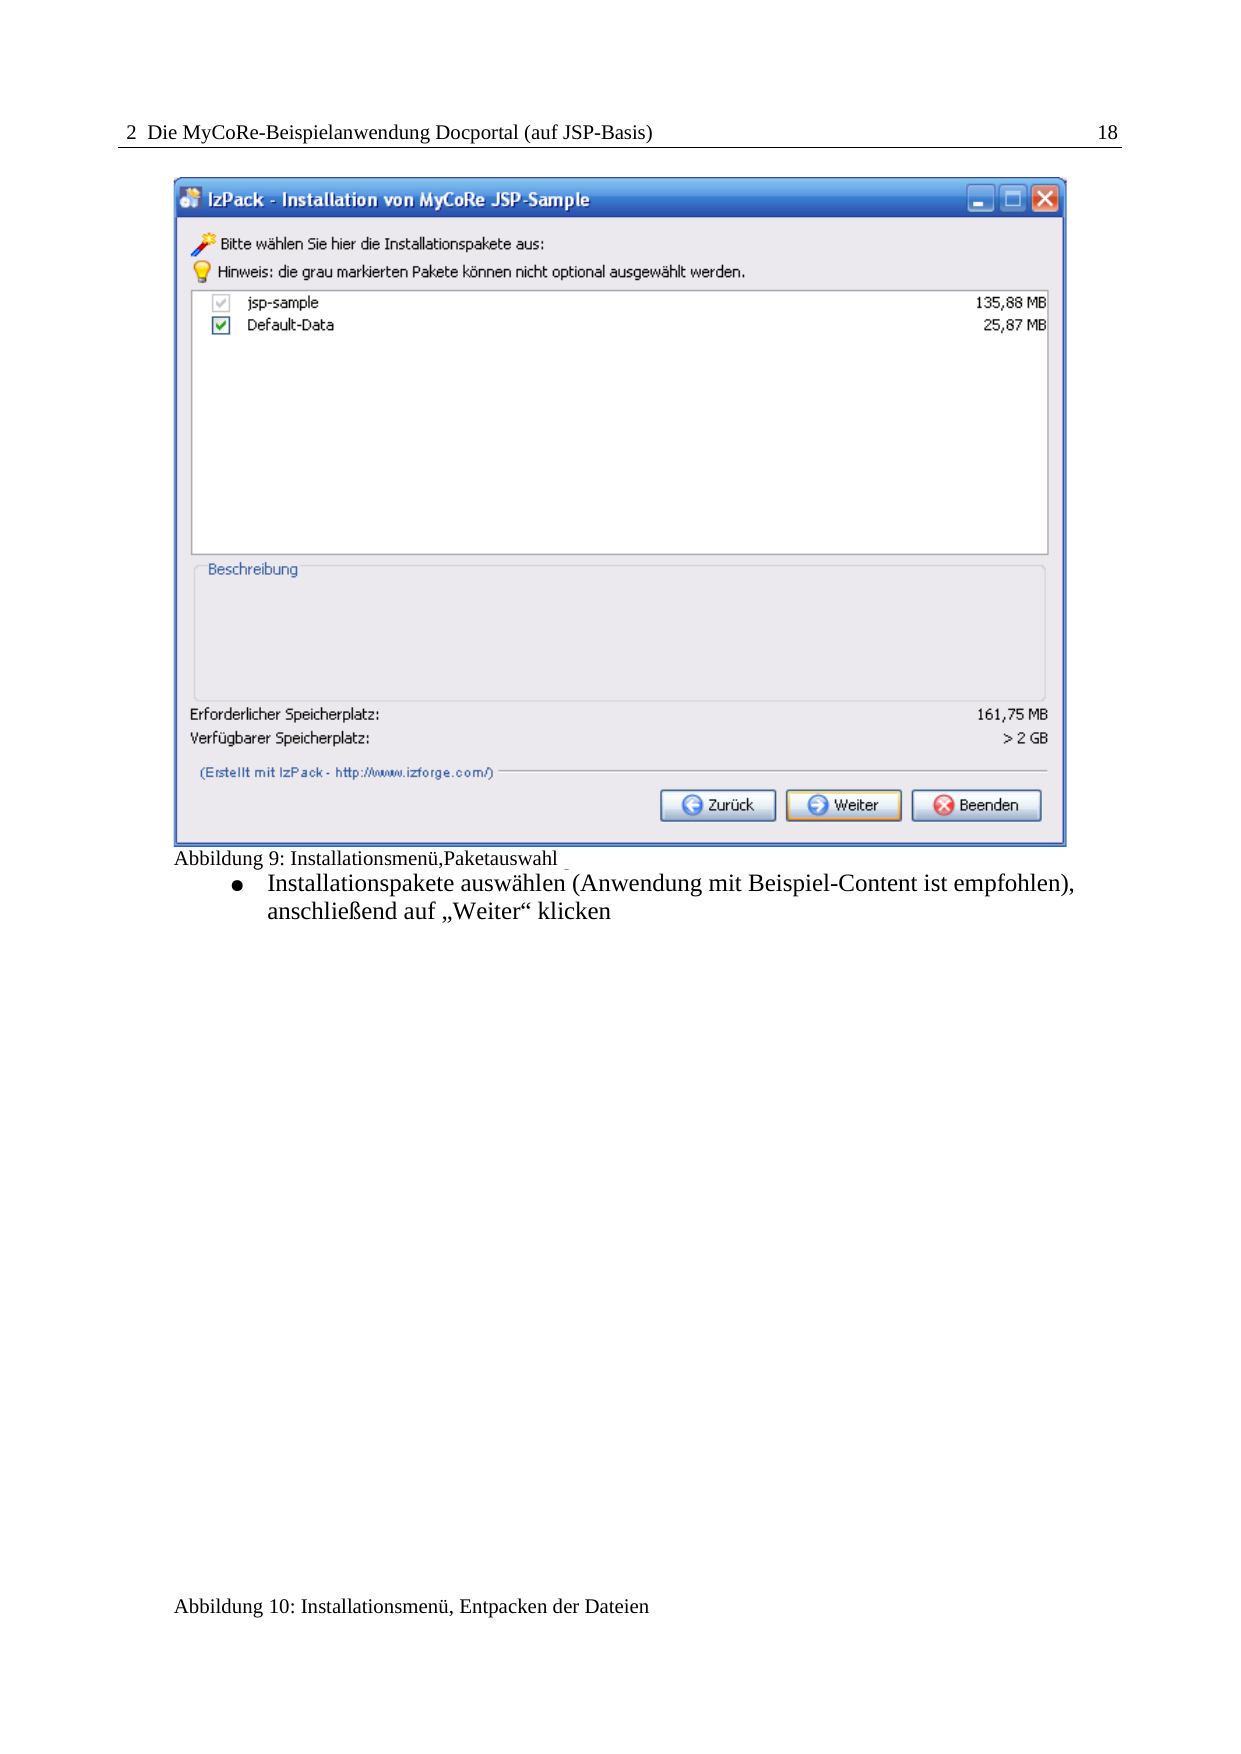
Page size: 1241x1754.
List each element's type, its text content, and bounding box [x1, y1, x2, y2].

list Installationspakete auswählen (Anwendung mit Beispiel-Content ist empfohlen), anschließend auf „Weiter“ klicken [229, 177, 1122, 925]
list Abbildung 10: Installationsmenü, Entpacken der Dateien [174, 925, 1066, 1617]
list Abbildung 9: Installationsmenü,Paketauswahl [174, 847, 1066, 869]
picture [173, 177, 1067, 847]
